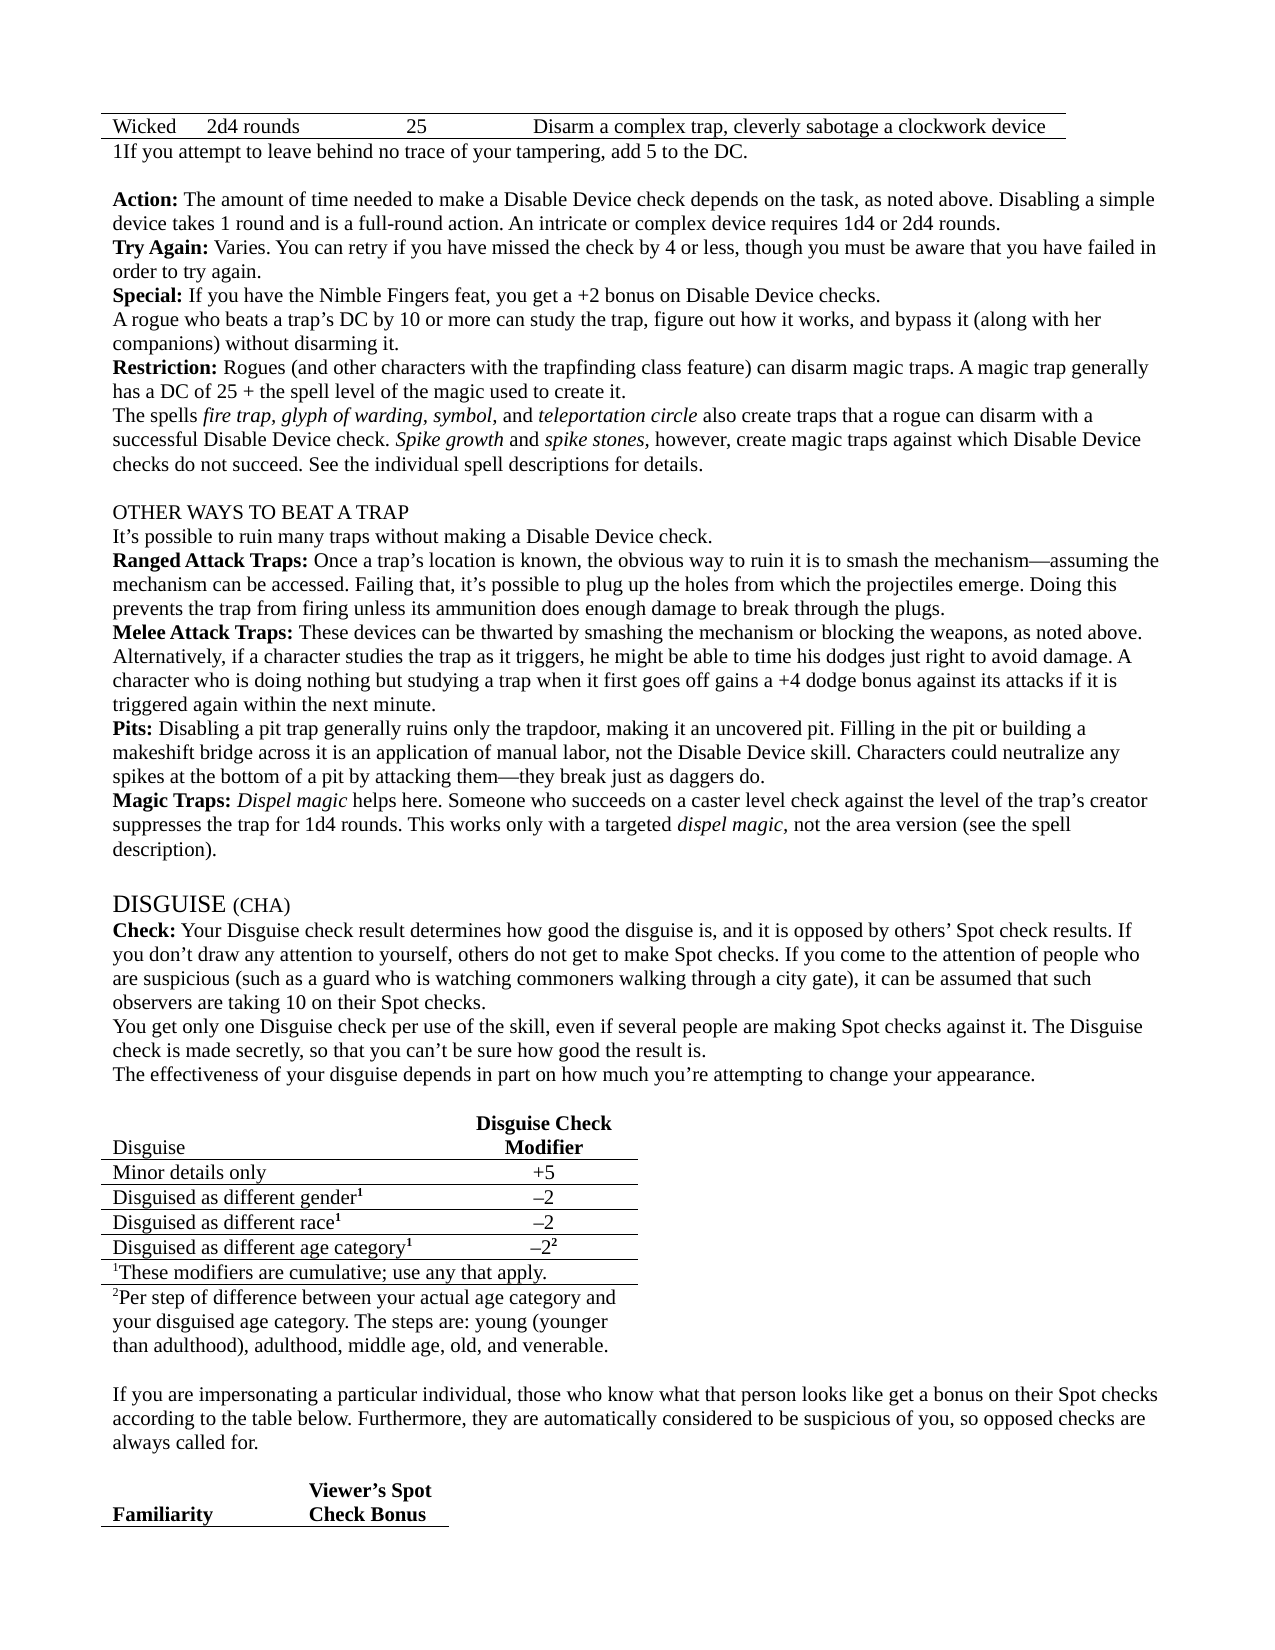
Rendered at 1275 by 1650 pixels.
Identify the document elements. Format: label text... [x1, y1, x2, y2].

text Check: Your Disguise check result determines how good the disguise is, and it is opposed by others’ Spot check results. If you don’t draw any attention to yourself, others do not get to make Spot checks. If you come to the attention of people who are suspicious (such as a guard who is watching commoners walking through a city gate), it can be assumed that such observers are taking 10 on their Spot checks. [112, 918, 1162, 1014]
text If you are impersonating a particular individual, those who know what that person looks like get a bonus on their Spot checks according to the table below. Furthermore, they are automatically considered to be suspicious of you, so opposed checks are always called for. [112, 1381, 1162, 1454]
text Restriction: Rogues (and other characters with the trapfinding class feature) can disarm magic traps. A magic trap generally has a DC of 25 + the spell level of the magic used to create it. [112, 355, 1162, 403]
table_cell 2Per step of difference between your actual age category and your disguised age category. The steps are: young (younger than adulthood), adulthood, middle age, old, and venerable. [101, 1285, 637, 1357]
text A rogue who beats a trap’s DC by 10 or more can study the trap, figure out how it works, and bypass it (along with her companions) without disarming it. [112, 307, 1162, 355]
text Magic Traps: Dispel magic helps here. Someone who succeeds on a caster level check against the level of the trap’s creator suppresses the trap for 1d4 rounds. This works only with a targeted dispel magic, not the area version (see the spell description). [112, 788, 1162, 861]
table_cell +5 [450, 1160, 637, 1184]
text It’s possible to ruin many traps without making a Disable Device check. [112, 524, 1162, 548]
table_cell Minor details only [101, 1160, 450, 1184]
table_cell –22 [450, 1235, 637, 1259]
text OTHER WAYS TO BEAT A TRAP [112, 499, 1162, 524]
text Try Again: Varies. You can retry if you have missed the check by 4 or less, though you must be aware that you have failed in order to try again. [112, 235, 1162, 283]
text Pits: Disabling a pit trap generally ruins only the trapdoor, making it an uncovered pit. Filling in the pit or building a makeshift bridge across it is an application of manual labor, not the Disable Device skill. Characters could neutralize any spikes at the bottom of a pit by attacking them—they break just as daggers do. [112, 716, 1162, 788]
table_cell Wicked [101, 114, 195, 138]
text Action: The amount of time needed to make a Disable Device check depends on the task, as noted above. Disabling a simple device takes 1 round and is a full-round action. An intricate or complex device requires 1d4 or 2d4 rounds. [112, 187, 1162, 235]
table_header Disguise Check Modifier [450, 1111, 637, 1159]
table_cell 1These modifiers are cumulative; use any that apply. [101, 1260, 637, 1284]
text The effectiveness of your disguise depends in part on how much you’re attempting to change your appearance. [112, 1062, 1162, 1086]
text Special: If you have the Nimble Fingers feat, you get a +2 bonus on Disable Device checks. [112, 283, 1162, 307]
text Ranged Attack Traps: Once a trap’s location is known, the obvious way to ruin it is to smash the mechanism—assuming the mechanism can be accessed. Failing that, it’s possible to plug up the holes from which the projectiles emerge. Doing this prevents the trap from firing unless its ammunition does enough damage to break through the plugs. [112, 548, 1162, 620]
text The spells fire trap, glyph of warding, symbol, and teleportation circle also create traps that a rogue can disarm with a successful Disable Device check. Spike growth and spike stones, however, create magic traps against which Disable Device checks do not succeed. See the individual spell descriptions for details. [112, 403, 1162, 476]
table_cell 25 [311, 114, 522, 138]
table_cell 2d4 rounds [195, 114, 311, 138]
table_cell Disguised as different race1 [101, 1210, 450, 1234]
table_header Viewer’s Spot Check Bonus [297, 1478, 449, 1526]
table_cell Disarm a complex trap, cleverly sabotage a clockwork device [522, 114, 1066, 138]
table_cell –2 [450, 1210, 637, 1234]
text Melee Attack Traps: These devices can be thwarted by smashing the mechanism or blocking the weapons, as noted above. Alternatively, if a character studies the trap as it triggers, he might be able to time his dodges just right to avoid damage. A character who is doing nothing but studying a trap when it first goes off gains a +4 dodge bonus against its attacks if it is triggered again within the next minute. [112, 620, 1162, 716]
table_cell –2 [450, 1185, 637, 1209]
table_cell Disguised as different age category1 [101, 1235, 450, 1259]
table_cell Disguised as different gender1 [101, 1185, 450, 1209]
text You get only one Disguise check per use of the skill, even if several people are making Spot checks against it. The Disguise check is made secretly, so that you can’t be sure how good the result is. [112, 1014, 1162, 1062]
table_header Familiarity [101, 1478, 297, 1526]
table_cell 1If you attempt to leave behind no trace of your tampering, add 5 to the DC. [101, 139, 1066, 163]
table_header Disguise [101, 1111, 450, 1159]
text DISGUISE (CHA) [112, 889, 1162, 918]
